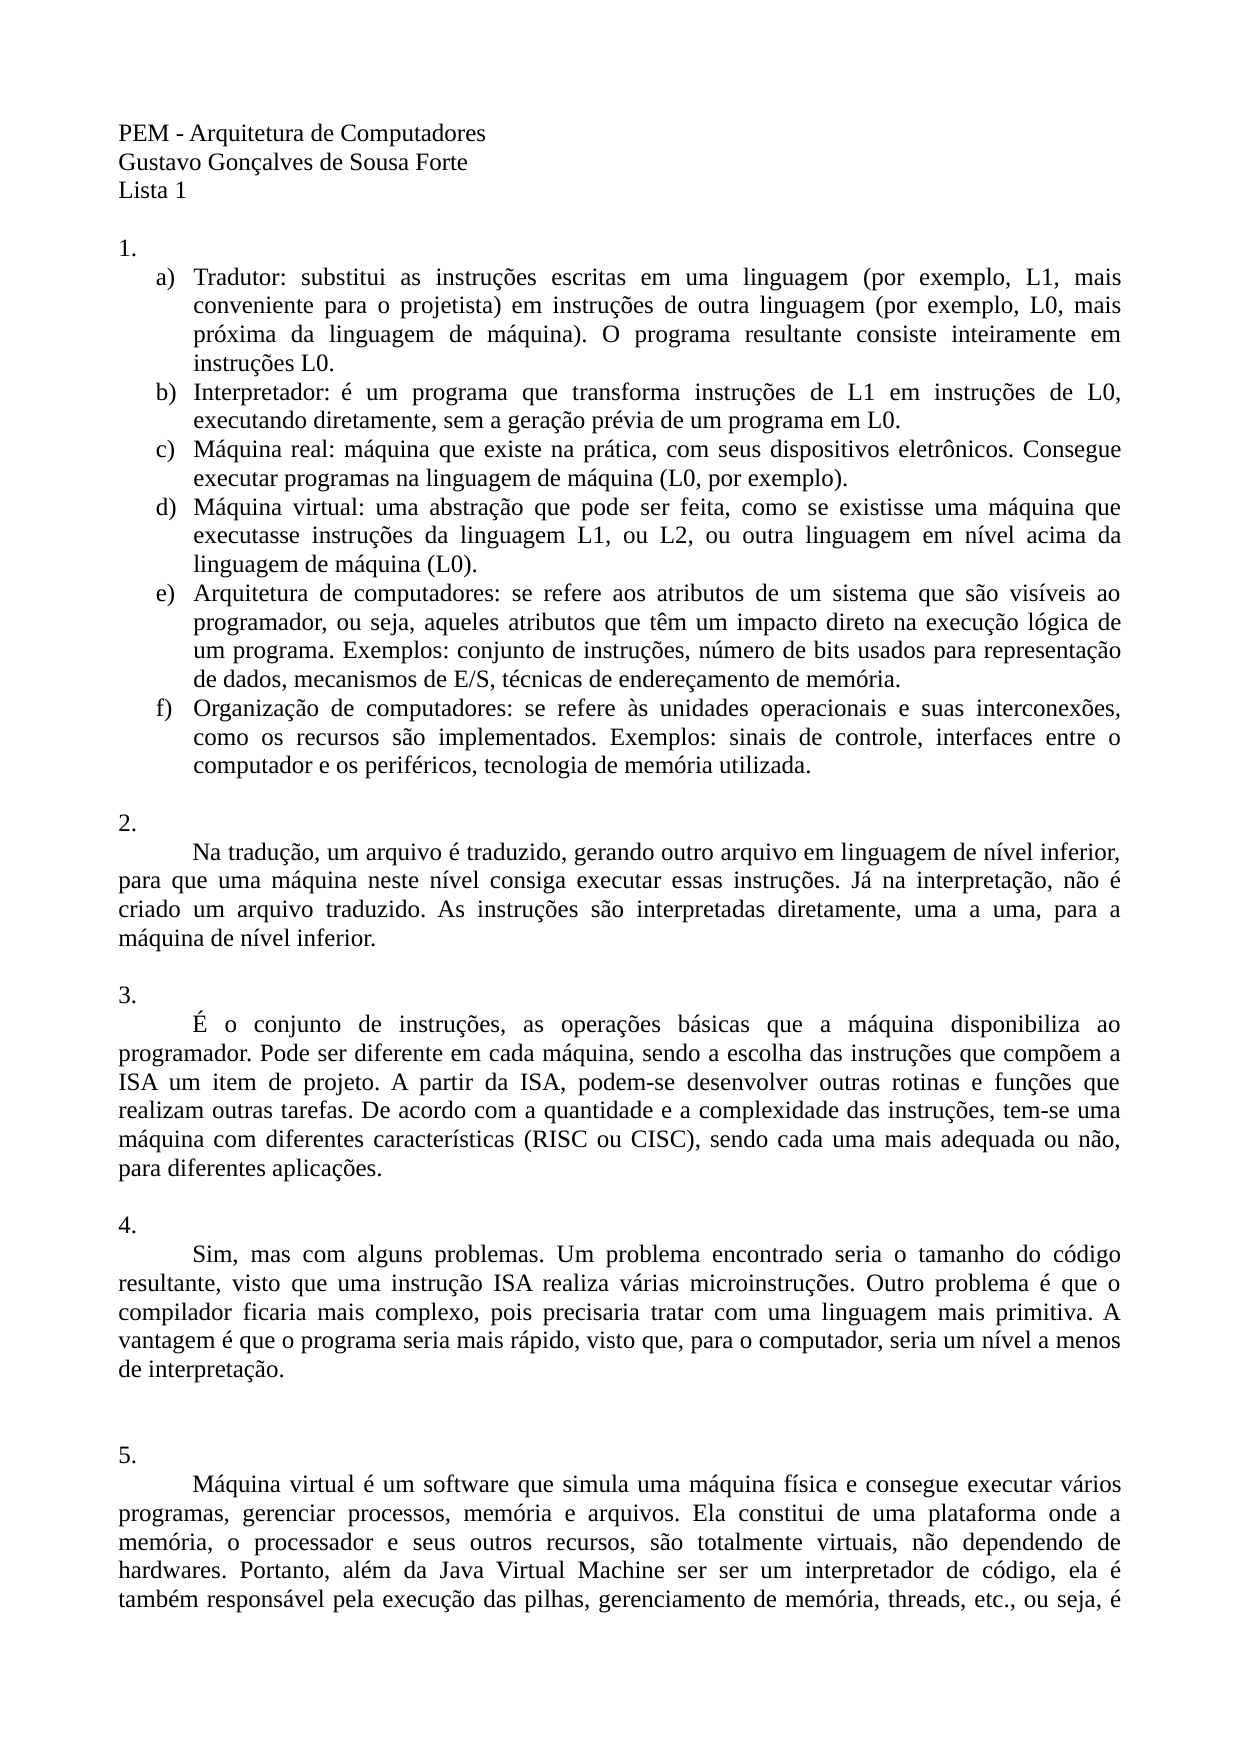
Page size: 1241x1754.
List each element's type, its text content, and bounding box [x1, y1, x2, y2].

text 3. [118, 981, 1122, 1009]
text 2. [118, 808, 1122, 837]
text 1. [118, 233, 1122, 262]
text É o conjunto de instruções, as operações básicas que a máquina disponibiliza ao programador. Pode ser diferente em cada máquina, sendo a escolha das instruções que compõem a ISA um item de projeto. A partir da ISA, podem-se desenvolver outras rotinas e funções que realizam outras tarefas. De acordo com a quantidade e a complexidade das instruções, tem-se uma máquina com diferentes características (RISC ou CISC), sendo cada uma mais adequada ou não, para diferentes aplicações. [118, 1009, 1122, 1182]
list Arquitetura de computadores: se refere aos atributos de um sistema que são visíveis ao programador, ou seja, aqueles atributos que têm um impacto direto na execução lógica de um programa. Exemplos: conjunto de instruções, número de bits usados para representação de dados, mecanismos de E/S, técnicas de endereçamento de memória. [156, 578, 1122, 693]
text Sim, mas com alguns problemas. Um problema encontrado seria o tamanho do código resultante, visto que uma instrução ISA realiza várias microinstruções. Outro problema é que o compilador ficaria mais complexo, pois precisaria tratar com uma linguagem mais primitiva. A vantagem é que o programa seria mais rápido, visto que, para o computador, seria um nível a menos de interpretação. [118, 1239, 1122, 1383]
list Máquina virtual: uma abstração que pode ser feita, como se existisse uma máquina que executasse instruções da linguagem L1, ou L2, ou outra linguagem em nível acima da linguagem de máquina (L0). [156, 492, 1122, 578]
list Tradutor: substitui as instruções escritas em uma linguagem (por exemplo, L1, mais conveniente para o projetista) em instruções de outra linguagem (por exemplo, L0, mais próxima da linguagem de máquina). O programa resultante consiste inteiramente em instruções L0. [156, 262, 1122, 377]
text 4. [118, 1211, 1122, 1239]
text Lista 1 [118, 176, 1122, 204]
text PEM - Arquitetura de Computadores [118, 118, 1122, 147]
list Máquina real: máquina que existe na prática, com seus dispositivos eletrônicos. Consegue executar programas na linguagem de máquina (L0, por exemplo). [156, 434, 1122, 492]
text 5. [118, 1441, 1122, 1469]
text Gustavo Gonçalves de Sousa Forte [118, 147, 1122, 176]
text Máquina virtual é um software que simula uma máquina física e consegue executar vários programas, gerenciar processos, memória e arquivos. Ela constitui de uma plataforma onde a memória, o processador e seus outros recursos, são totalmente virtuais, não dependendo de hardwares. Portanto, além da Java Virtual Machine ser ser um interpretador de código, ela é também responsável pela execução das pilhas, gerenciamento de memória, threads, etc., ou seja, é [118, 1469, 1122, 1613]
text Na tradução, um arquivo é traduzido, gerando outro arquivo em linguagem de nível inferior, para que uma máquina neste nível consiga executar essas instruções. Já na interpretação, não é criado um arquivo traduzido. As instruções são interpretadas diretamente, uma a uma, para a máquina de nível inferior. [118, 837, 1122, 952]
list Organização de computadores: se refere às unidades operacionais e suas interconexões, como os recursos são implementados. Exemplos: sinais de controle, interfaces entre o computador e os periféricos, tecnologia de memória utilizada. [156, 693, 1122, 779]
list Interpretador: é um programa que transforma instruções de L1 em instruções de L0, executando diretamente, sem a geração prévia de um programa em L0. [156, 377, 1122, 434]
